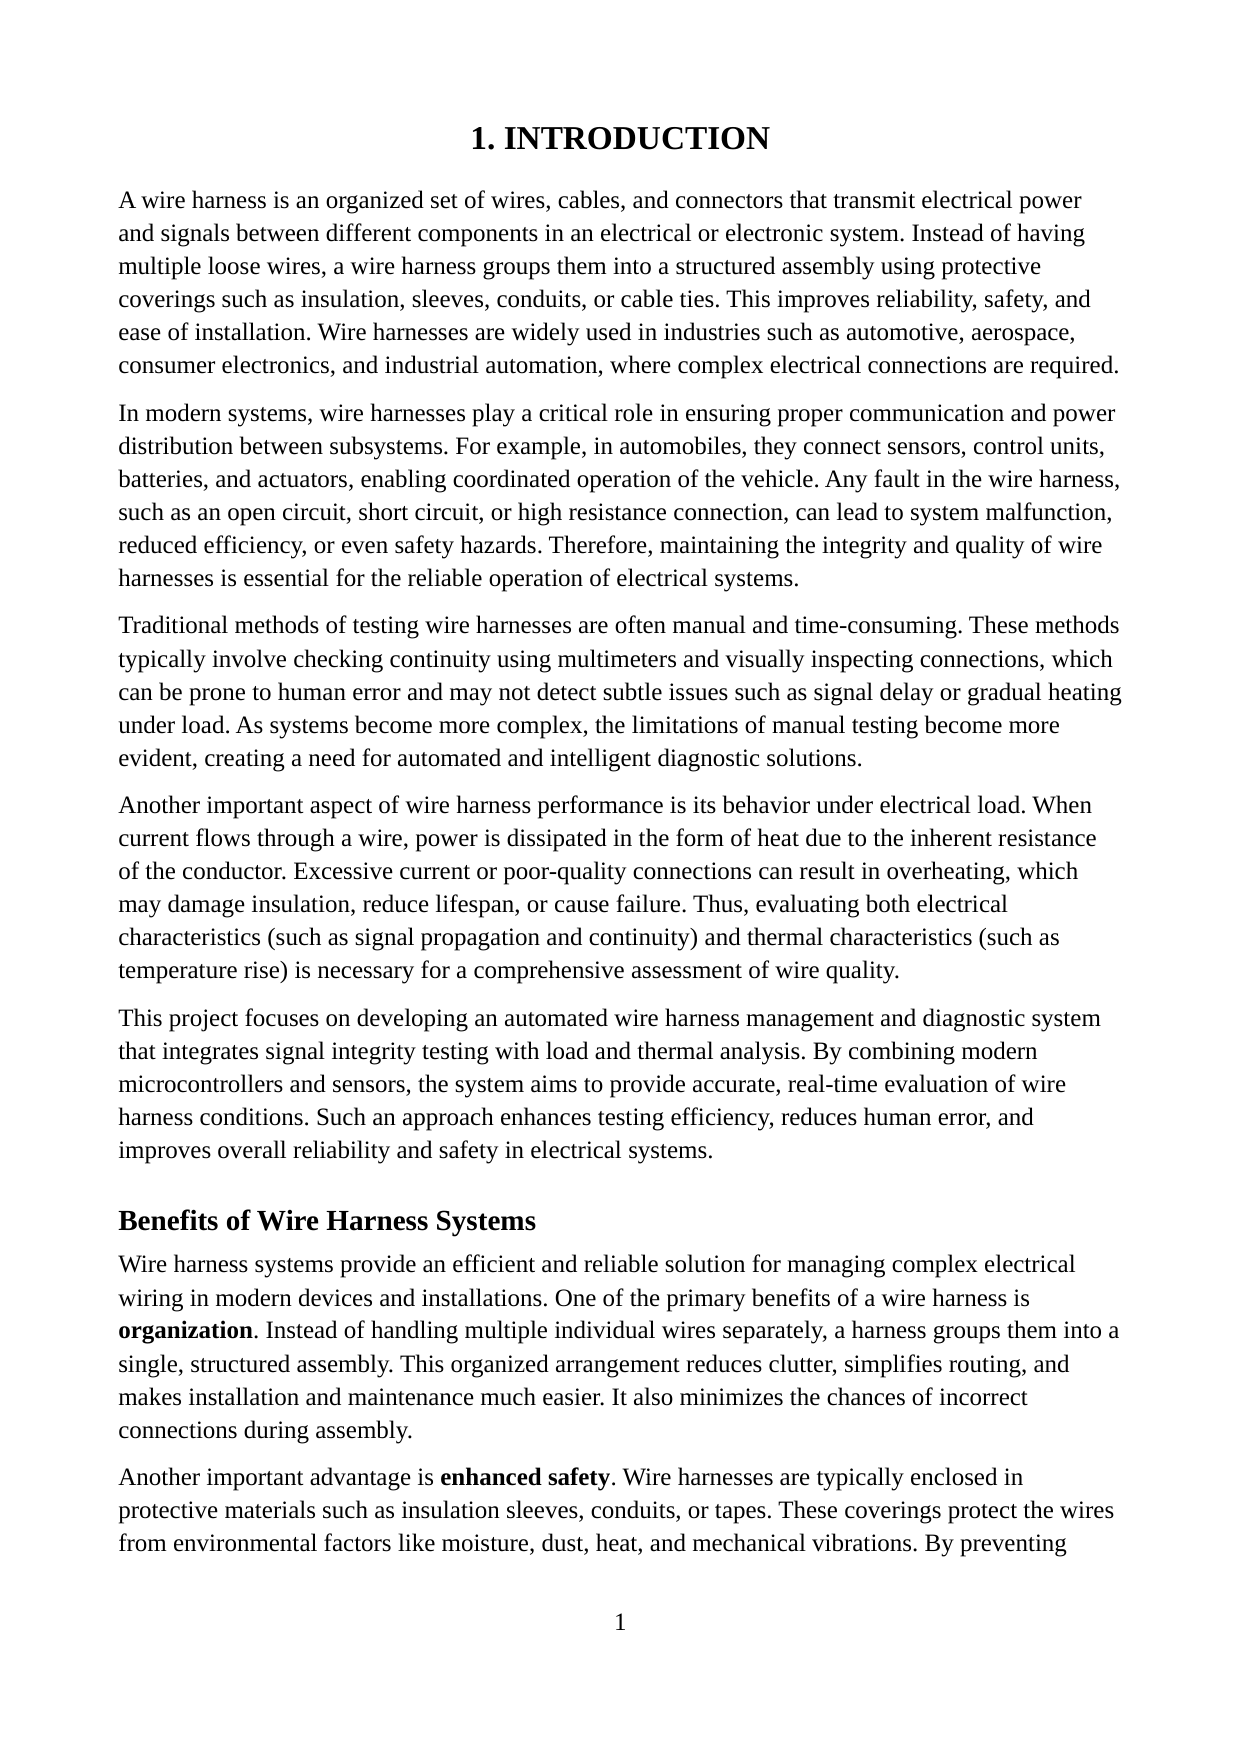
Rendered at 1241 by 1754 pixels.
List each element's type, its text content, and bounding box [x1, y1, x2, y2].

subtitle Benefits of Wire Harness Systems [118, 1203, 1122, 1237]
text Another important advantage is enhanced safety. Wire harnesses are typically enclosed in protective materials such as insulation sleeves, conduits, or tapes. These coverings protect the wires from environmental factors like moisture, dust, heat, and mechanical vibrations. By preventing [118, 1462, 1122, 1557]
text Traditional methods of testing wire harnesses are often manual and time-consuming. These methods typically involve checking continuity using multimeters and visually inspecting connections, which can be prone to human error and may not detect subtle issues such as signal delay or gradual heating under load. As systems become more complex, the limitations of manual testing become more evident, creating a need for automated and intelligent diagnostic solutions. [118, 611, 1122, 771]
text 1. INTRODUCTION [118, 118, 1122, 156]
text A wire harness is an organized set of wires, cables, and connectors that transmit electrical power and signals between different components in an electrical or electronic system. Instead of having multiple loose wires, a wire harness groups them into a structured assembly using protective coverings such as insulation, sleeves, conduits, or cable ties. This improves reliability, safety, and ease of installation. Wire harnesses are widely used in industries such as automotive, aerospace, consumer electronics, and industrial automation, where complex electrical connections are required. [118, 185, 1122, 379]
text Another important aspect of wire harness performance is its behavior under electrical load. When current flows through a wire, power is dissipated in the form of heat due to the inherent resistance of the conductor. Excessive current or poor-quality connections can result in overheating, which may damage insulation, reduce lifespan, or cause failure. Thus, evaluating both electrical characteristics (such as signal propagation and continuity) and thermal characteristics (such as temperature rise) is necessary for a comprehensive assessment of wire quality. [118, 790, 1122, 984]
text Wire harness systems provide an efficient and reliable solution for managing complex electrical wiring in modern devices and installations. One of the primary benefits of a wire harness is organization. Instead of handling multiple individual wires separately, a harness groups them into a single, structured assembly. This organized arrangement reduces clutter, simplifies routing, and makes installation and maintenance much easier. It also minimizes the chances of incorrect connections during assembly. [118, 1249, 1122, 1443]
text This project focuses on developing an automated wire harness management and diagnostic system that integrates signal integrity testing with load and thermal analysis. By combining modern microcontrollers and sensors, the system aims to provide accurate, real-time evaluation of wire harness conditions. Such an approach enhances testing efficiency, reduces human error, and improves overall reliability and safety in electrical systems. [118, 1003, 1122, 1164]
text In modern systems, wire harnesses play a critical role in ensuring proper communication and power distribution between subsystems. For example, in automobiles, they connect sensors, control units, batteries, and actuators, enabling coordinated operation of the vehicle. Any fault in the wire harness, such as an open circuit, short circuit, or high resistance connection, can lead to system malfunction, reduced efficiency, or even safety hazards. Therefore, maintaining the integrity and quality of wire harnesses is essential for the reliable operation of electrical systems. [118, 398, 1122, 592]
